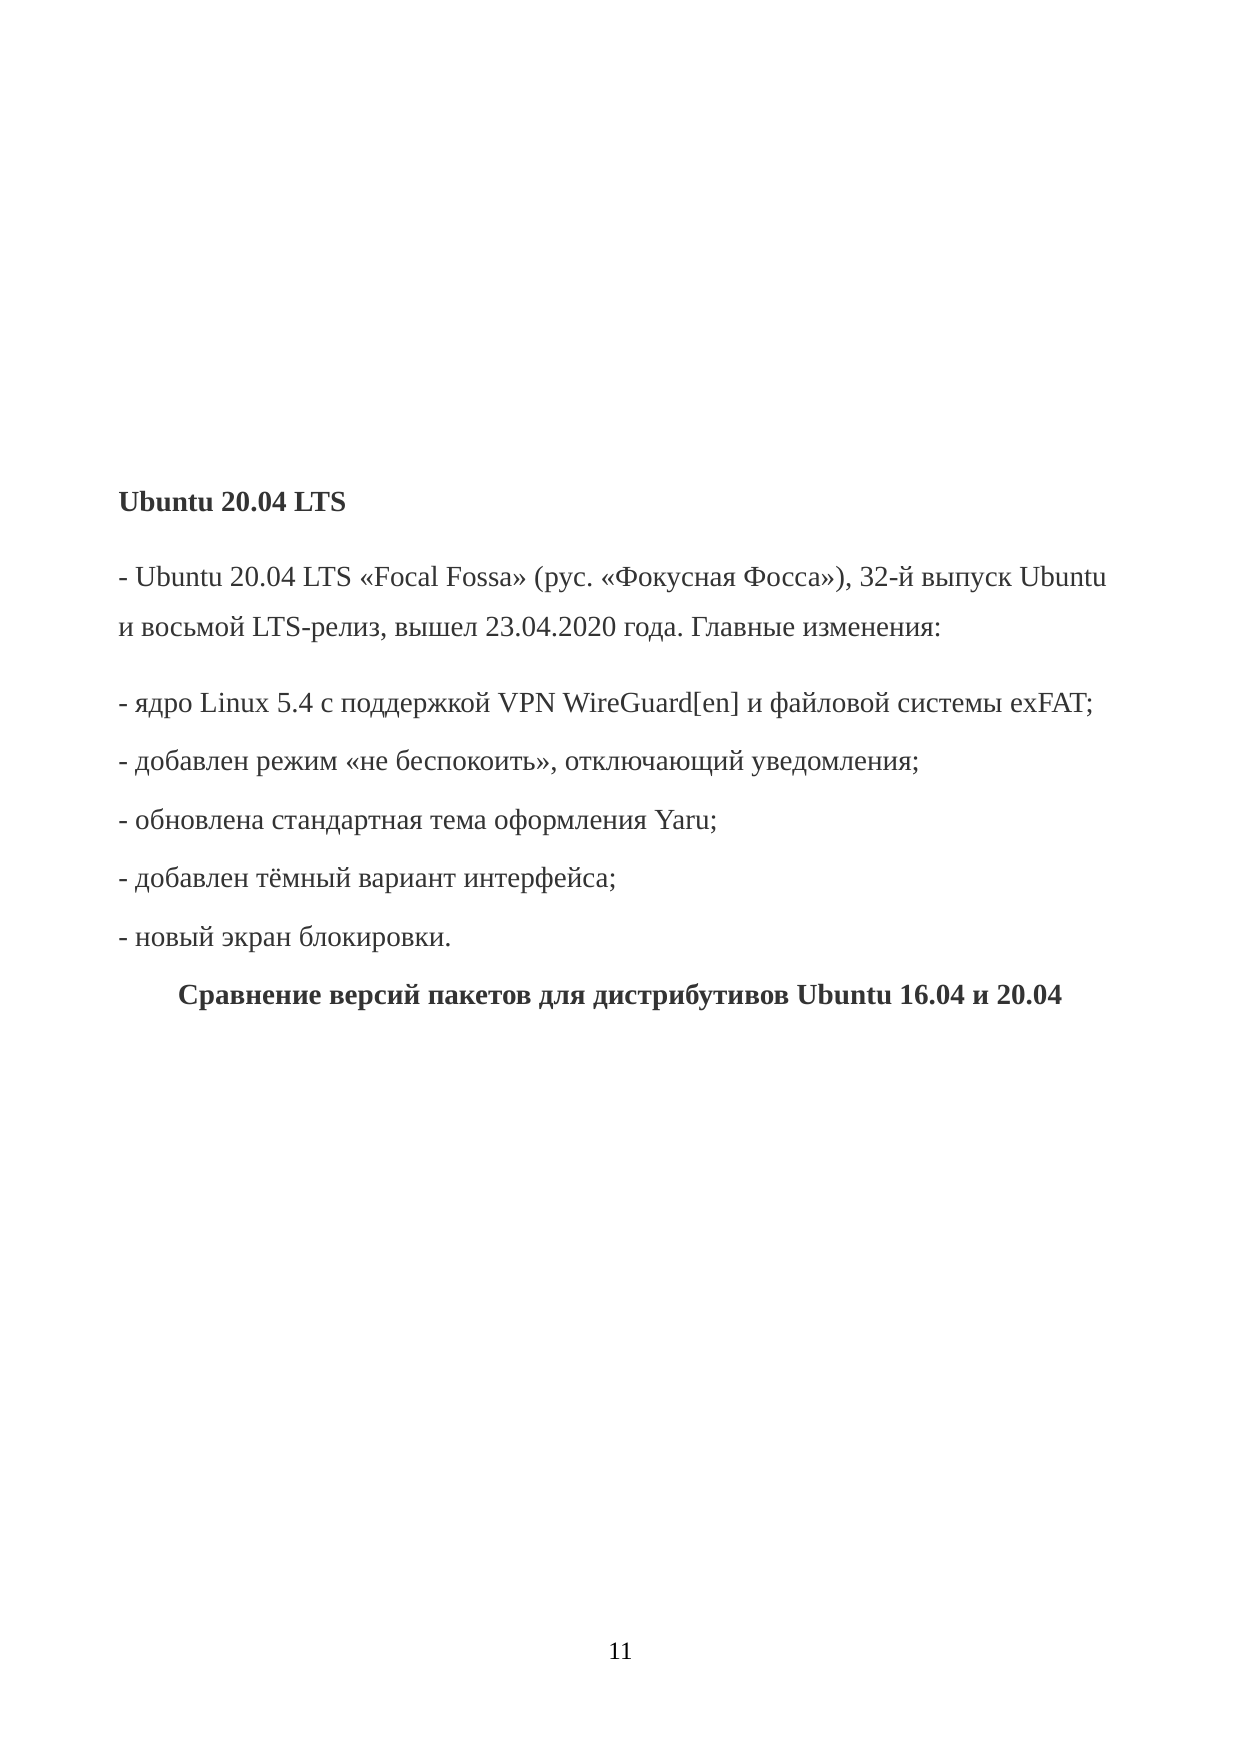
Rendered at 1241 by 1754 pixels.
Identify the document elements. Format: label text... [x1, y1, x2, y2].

text - новый экран блокировки. [118, 919, 1122, 952]
text - обновлена стандартная тема оформления Yaru; [118, 802, 1122, 835]
text - ядро Linux 5.4 с поддержкой VPN WireGuard[en] и файловой системы exFAT; [118, 685, 1122, 718]
text - добавлен режим «не беспокоить», отключающий уведомления; [118, 743, 1122, 777]
text Сравнение версий пакетов для дистрибутивов Ubuntu 16.04 и 20.04 [118, 977, 1122, 1011]
text Ubuntu 20.04 LTS [118, 484, 1122, 517]
text - добавлен тёмный вариант интерфейса; [118, 860, 1122, 894]
text - Ubuntu 20.04 LTS «Focal Fossa» (рус. «Фокусная Фосса»), 32-й выпуск Ubuntu и восьмой LTS-релиз, вышел 23.04.2020 года. Главные изменения: [118, 559, 1122, 643]
